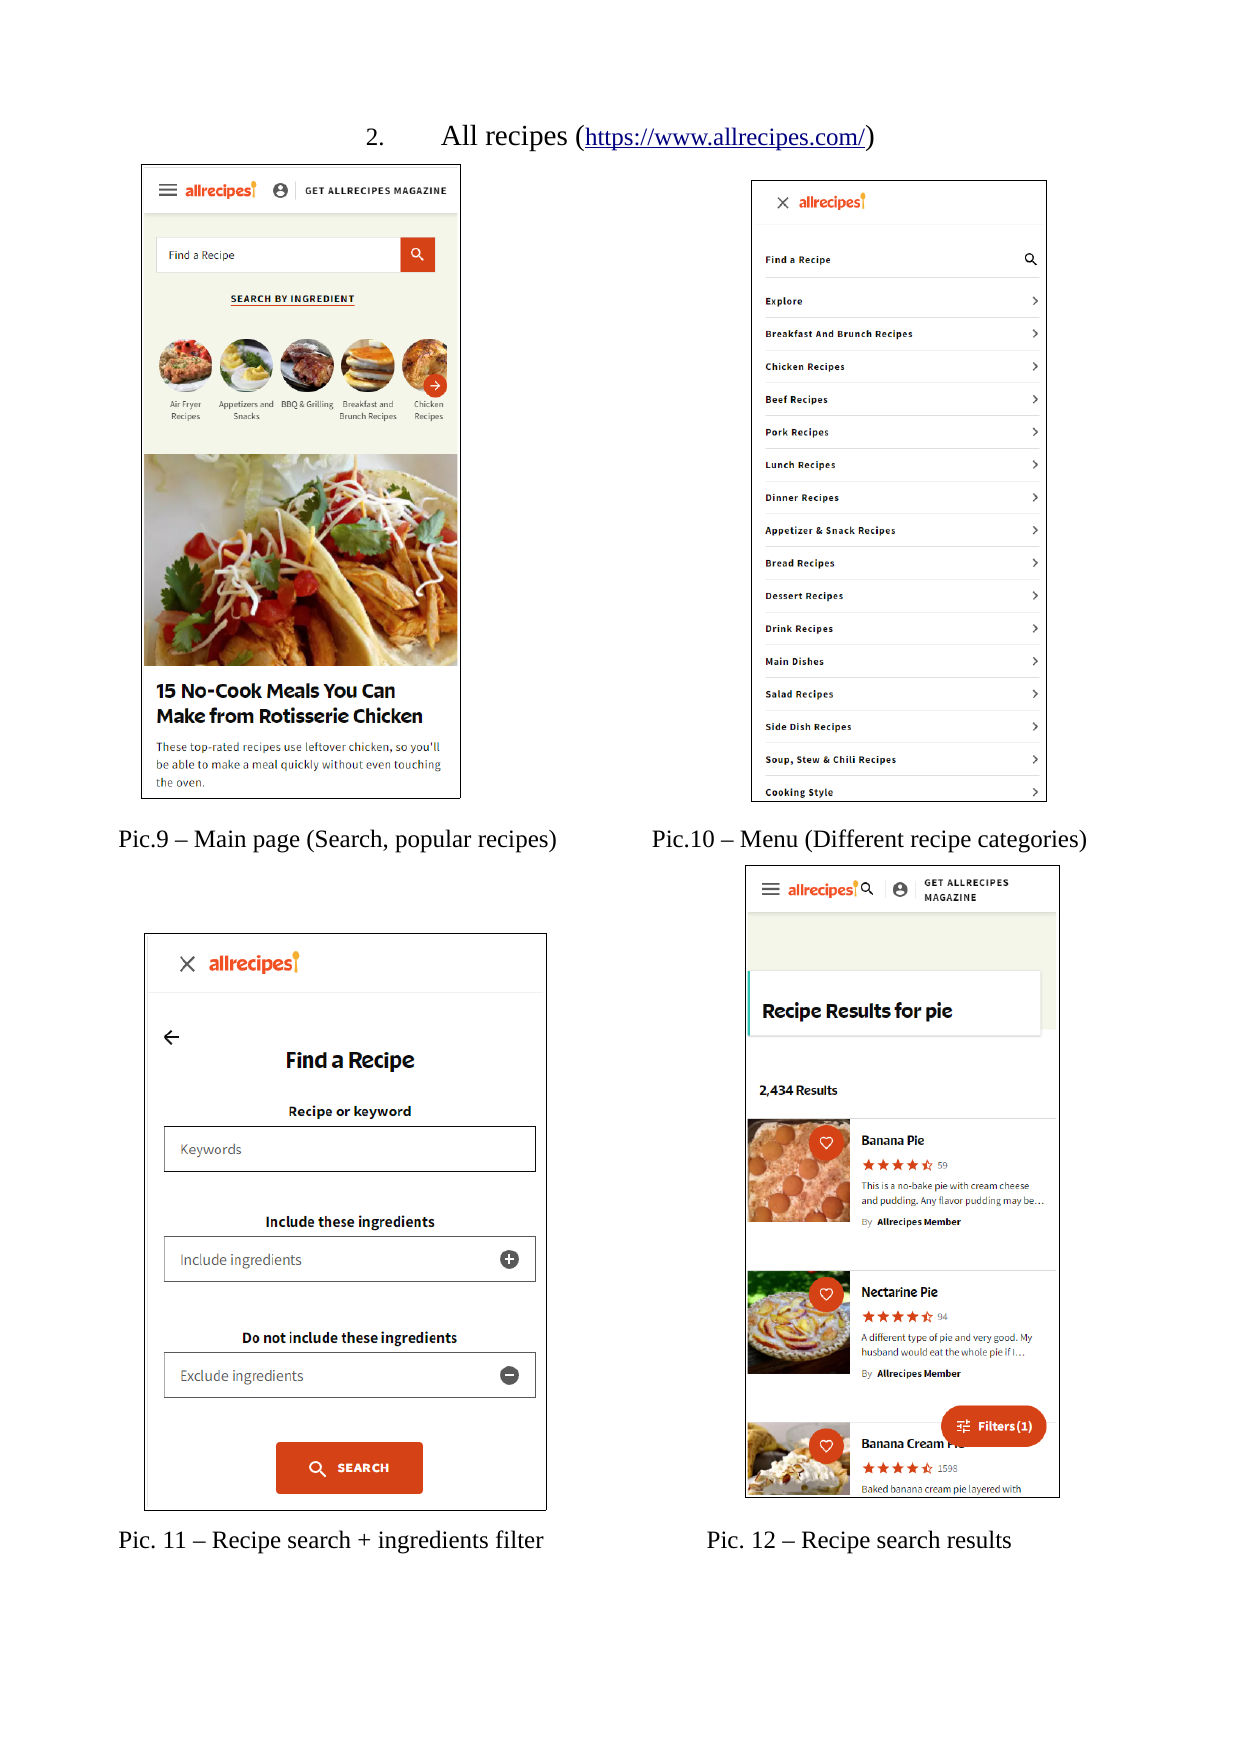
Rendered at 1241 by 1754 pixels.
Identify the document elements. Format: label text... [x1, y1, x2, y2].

picture [143, 167, 458, 795]
list All recipes (https://www.allrecipes.com/) [118, 118, 1122, 152]
picture [747, 868, 1057, 1495]
text Pic. 11 – Recipe search + ingredients filter Pic. 12 – Recipe search results [118, 1525, 1122, 1554]
picture [754, 182, 1044, 799]
text Pic.9 – Main page (Search, popular recipes) Pic.10 – Menu (Different recipe categories) [118, 824, 1122, 853]
picture [147, 936, 543, 1507]
